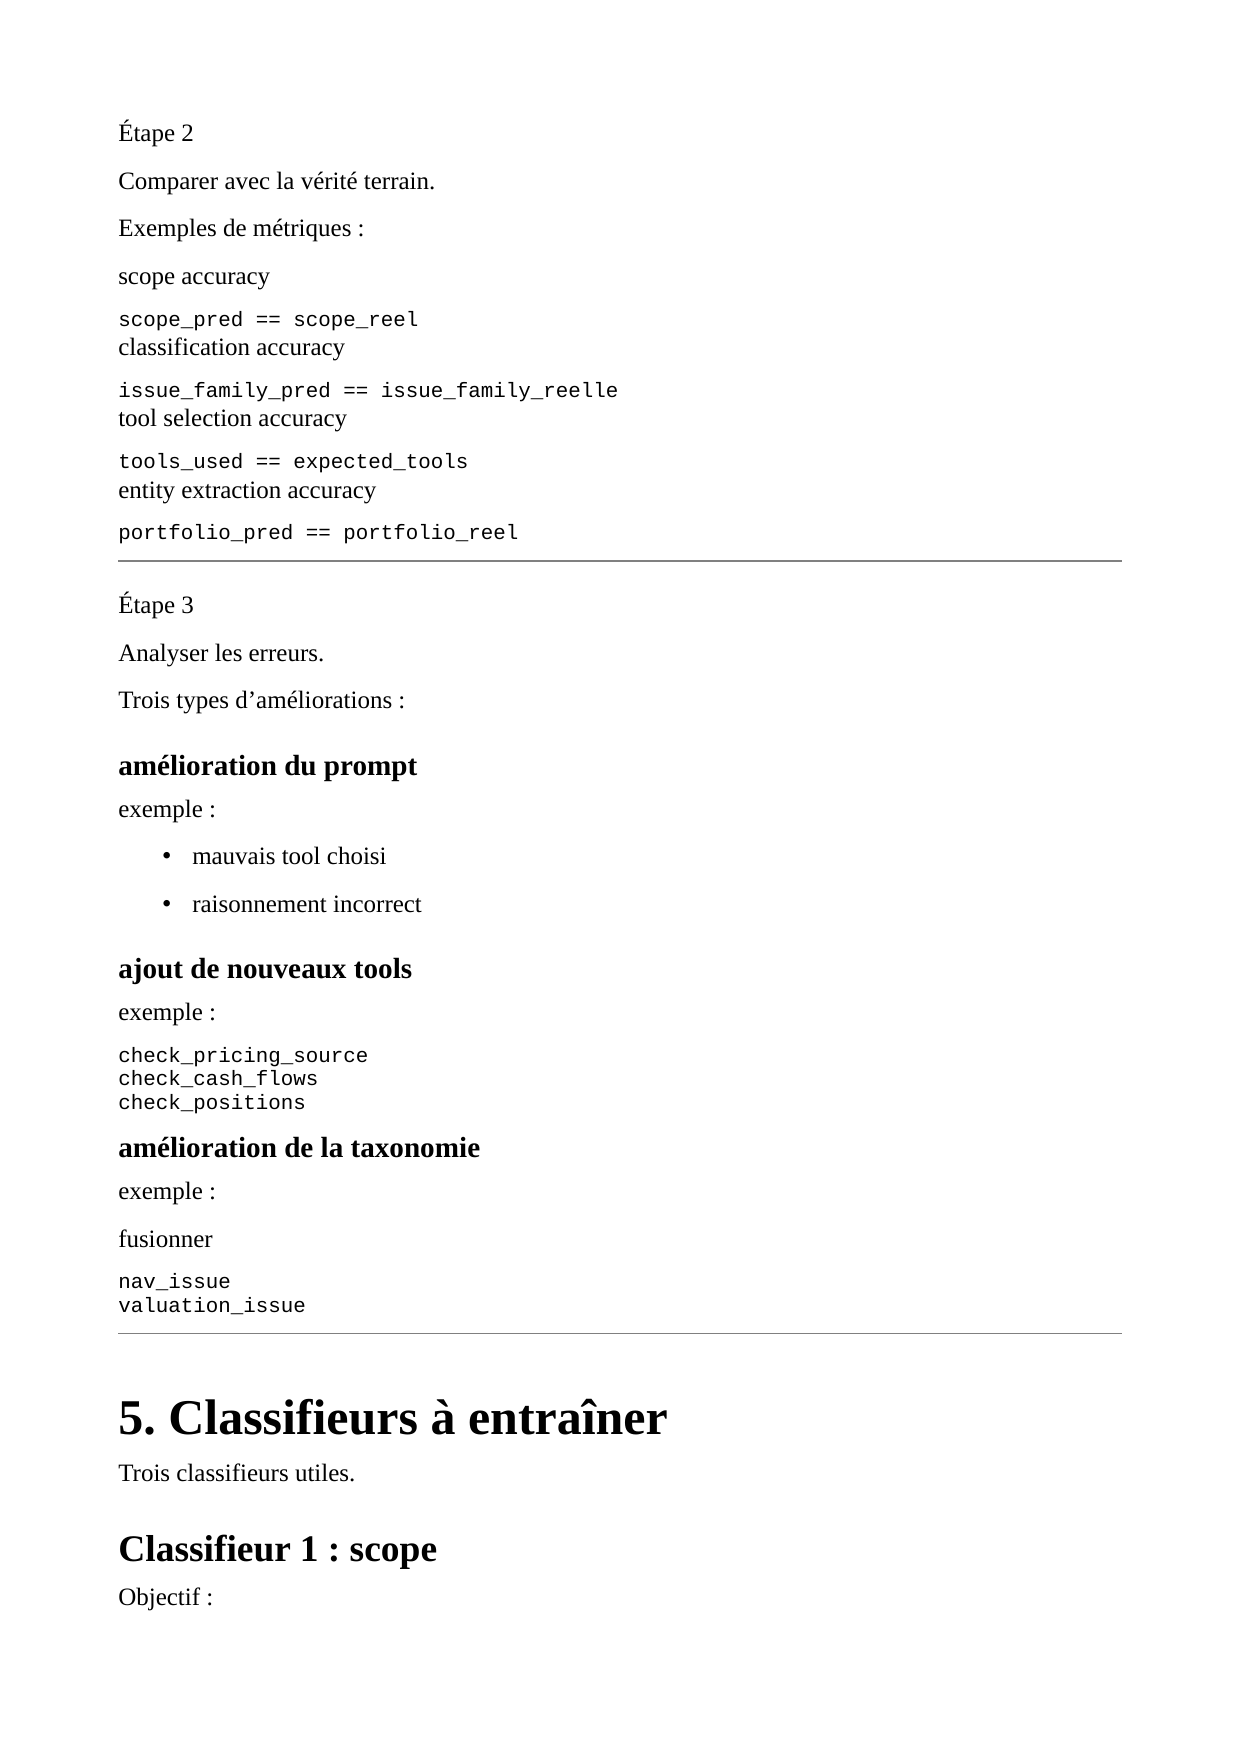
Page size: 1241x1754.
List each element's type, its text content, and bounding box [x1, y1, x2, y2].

text Étape 3 [118, 590, 1122, 619]
text Analyser les erreurs. [118, 638, 1122, 667]
text exemple : [118, 794, 1122, 822]
text check_pricing_source [118, 1045, 1122, 1068]
text portfolio_pred == portfolio_reel [118, 522, 1122, 546]
subtitle Classifieur 1 : scope [118, 1526, 1122, 1569]
subtitle 5. Classifieurs à entraîner [118, 1388, 1122, 1446]
list raisonnement incorrect [162, 889, 1122, 918]
text fusionner [118, 1224, 1122, 1253]
text Exemples de métriques : [118, 213, 1122, 242]
text Comparer avec la vérité terrain. [118, 166, 1122, 194]
text Trois classifieurs utiles. [118, 1458, 1122, 1487]
text Étape 2 [118, 118, 1122, 147]
text scope_pred == scope_reel [118, 308, 1122, 332]
text exemple : [118, 997, 1122, 1026]
text issue_family_pred == issue_family_reelle [118, 380, 1122, 403]
text tool selection accuracy [118, 403, 1122, 432]
text tools_used == expected_tools [118, 451, 1122, 475]
subtitle ajout de nouveaux tools [118, 951, 1122, 984]
text entity extraction accuracy [118, 475, 1122, 503]
text nav_issue [118, 1271, 1122, 1295]
text check_cash_flows [118, 1068, 1122, 1092]
text scope accuracy [118, 261, 1122, 290]
text valuation_issue [118, 1295, 1122, 1319]
subtitle amélioration du prompt [118, 748, 1122, 781]
subtitle amélioration de la taxonomie [118, 1130, 1122, 1164]
text classification accuracy [118, 332, 1122, 361]
text Objectif : [118, 1582, 1122, 1611]
list mauvais tool choisi [162, 841, 1122, 870]
text exemple : [118, 1176, 1122, 1205]
text check_positions [118, 1092, 1122, 1116]
text Trois types d’améliorations : [118, 685, 1122, 714]
